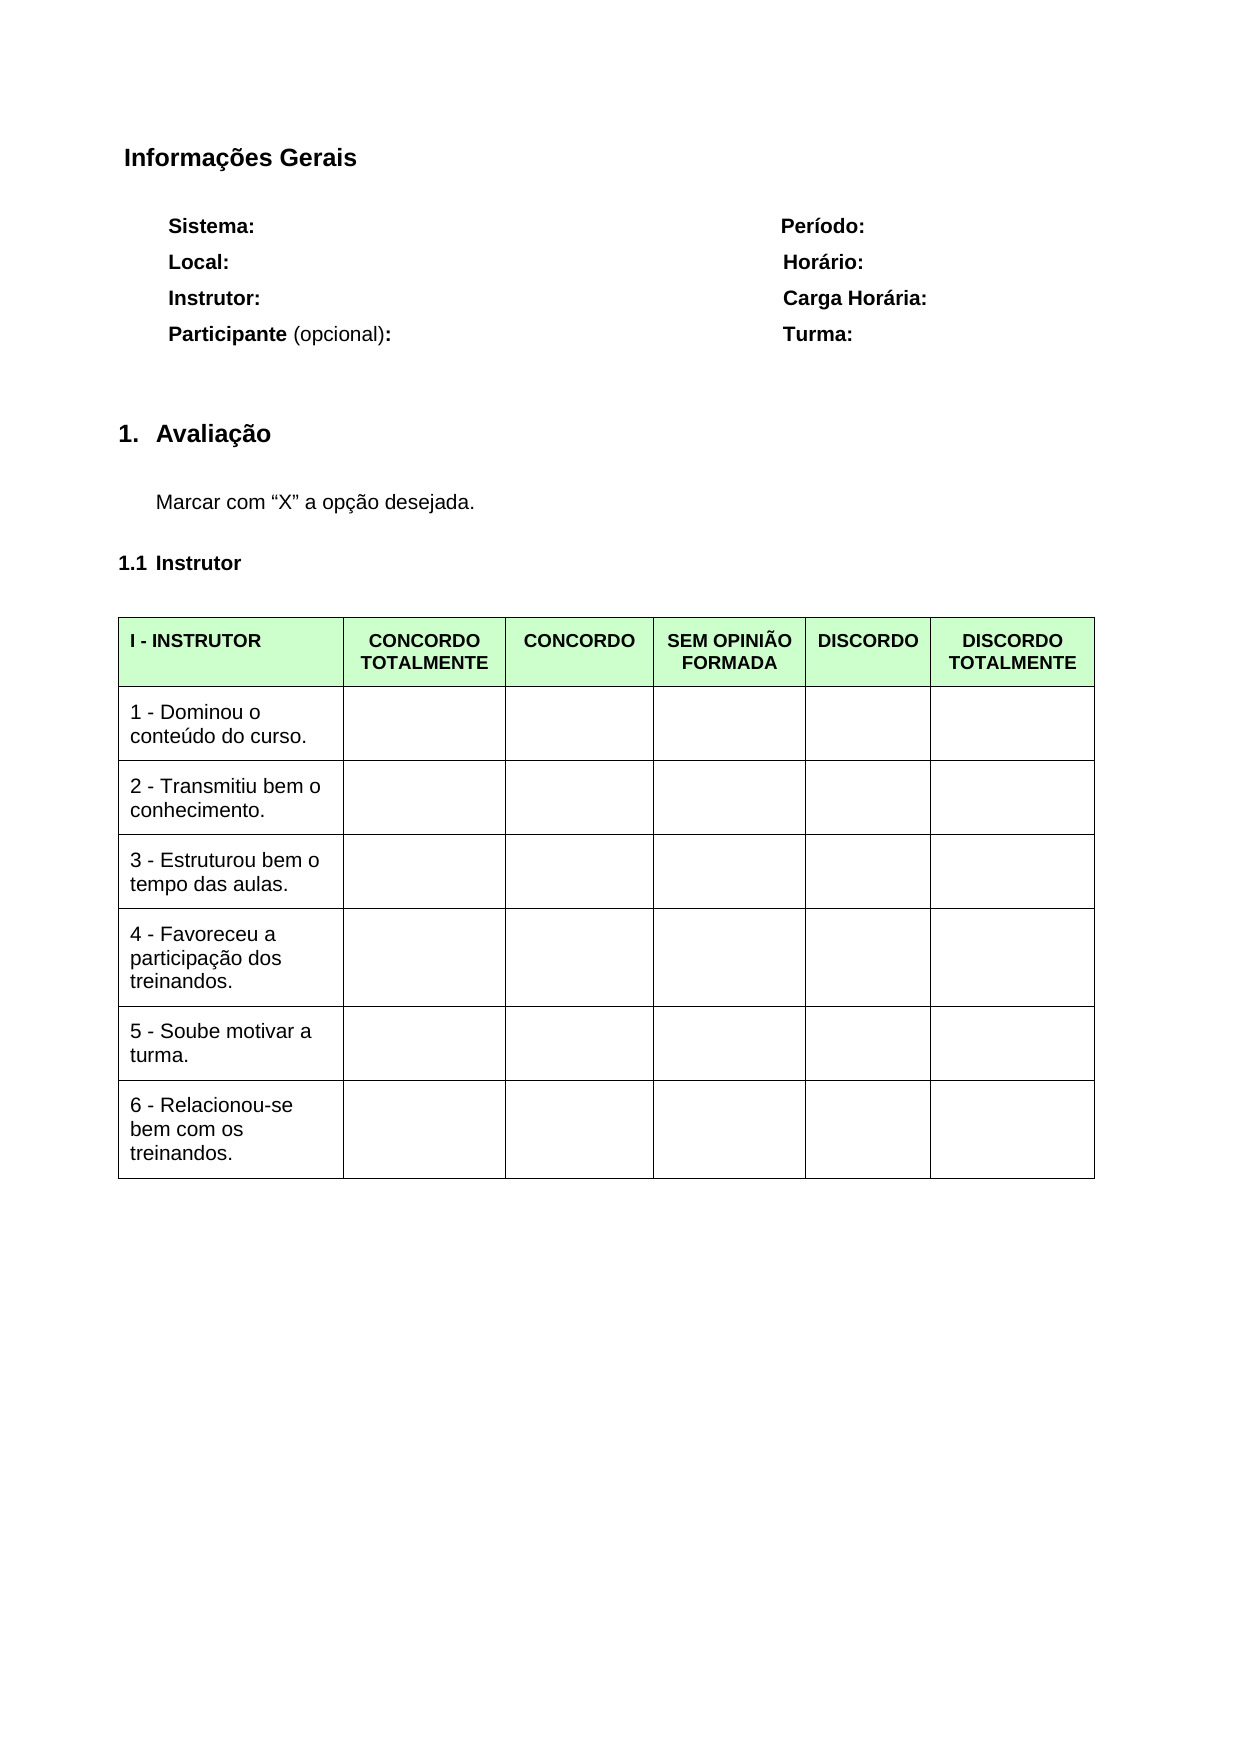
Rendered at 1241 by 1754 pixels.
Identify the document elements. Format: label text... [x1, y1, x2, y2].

table_cell 2 - Transmitiu bem o conhecimento. [119, 761, 343, 834]
text Participante (opcional): Turma: [168, 322, 1122, 346]
table_cell [344, 909, 505, 1006]
table_cell [931, 1081, 1094, 1178]
text Sistema: Período: [168, 214, 1122, 238]
table_header DISCORDO [806, 618, 930, 686]
table_cell [506, 761, 653, 834]
table_cell 4 - Favoreceu a participação dos treinandos. [119, 909, 343, 1006]
table_cell [344, 761, 505, 834]
table_cell [344, 835, 505, 908]
table_cell [931, 687, 1094, 760]
table_cell [506, 1081, 653, 1178]
table_cell [931, 1007, 1094, 1080]
table_header DISCORDO TOTALMENTE [931, 618, 1094, 686]
table_cell [931, 761, 1094, 834]
table_cell [931, 835, 1094, 908]
table_cell 5 - Soube motivar a turma. [119, 1007, 343, 1080]
table_cell [806, 761, 930, 834]
table_cell [344, 1007, 505, 1080]
table_header SEM OPINIÃO FORMADA [654, 618, 805, 686]
subtitle Avaliação [118, 419, 1122, 447]
table_header I - INSTRUTOR [119, 618, 343, 686]
table_cell [806, 687, 930, 760]
table_header CONCORDO TOTALMENTE [344, 618, 505, 686]
table_cell [654, 761, 805, 834]
table_cell 3 - Estruturou bem o tempo das aulas. [119, 835, 343, 908]
table_cell 1 - Dominou o conteúdo do curso. [119, 687, 343, 760]
table_cell [806, 835, 930, 908]
subtitle Instrutor [118, 551, 1122, 574]
table_cell [506, 687, 653, 760]
subtitle Informações Gerais [118, 143, 1122, 172]
table_cell [506, 1007, 653, 1080]
table_cell [806, 909, 930, 1006]
table_cell 6 - Relacionou-se bem com os treinandos. [119, 1081, 343, 1178]
table_cell [654, 687, 805, 760]
table_cell [654, 909, 805, 1006]
text Instrutor: Carga Horária: [168, 286, 1122, 310]
table_header CONCORDO [506, 618, 653, 686]
table_cell [654, 1081, 805, 1178]
table_cell [344, 687, 505, 760]
table_cell [506, 909, 653, 1006]
table_cell [506, 835, 653, 908]
table_cell [931, 909, 1094, 1006]
table_cell [344, 1081, 505, 1178]
text Marcar com “X” a opção desejada. [118, 490, 1122, 514]
subtitle Local: Horário: [168, 250, 1122, 274]
table_cell [806, 1007, 930, 1080]
table_cell [654, 835, 805, 908]
table_cell [806, 1081, 930, 1178]
table_cell [654, 1007, 805, 1080]
